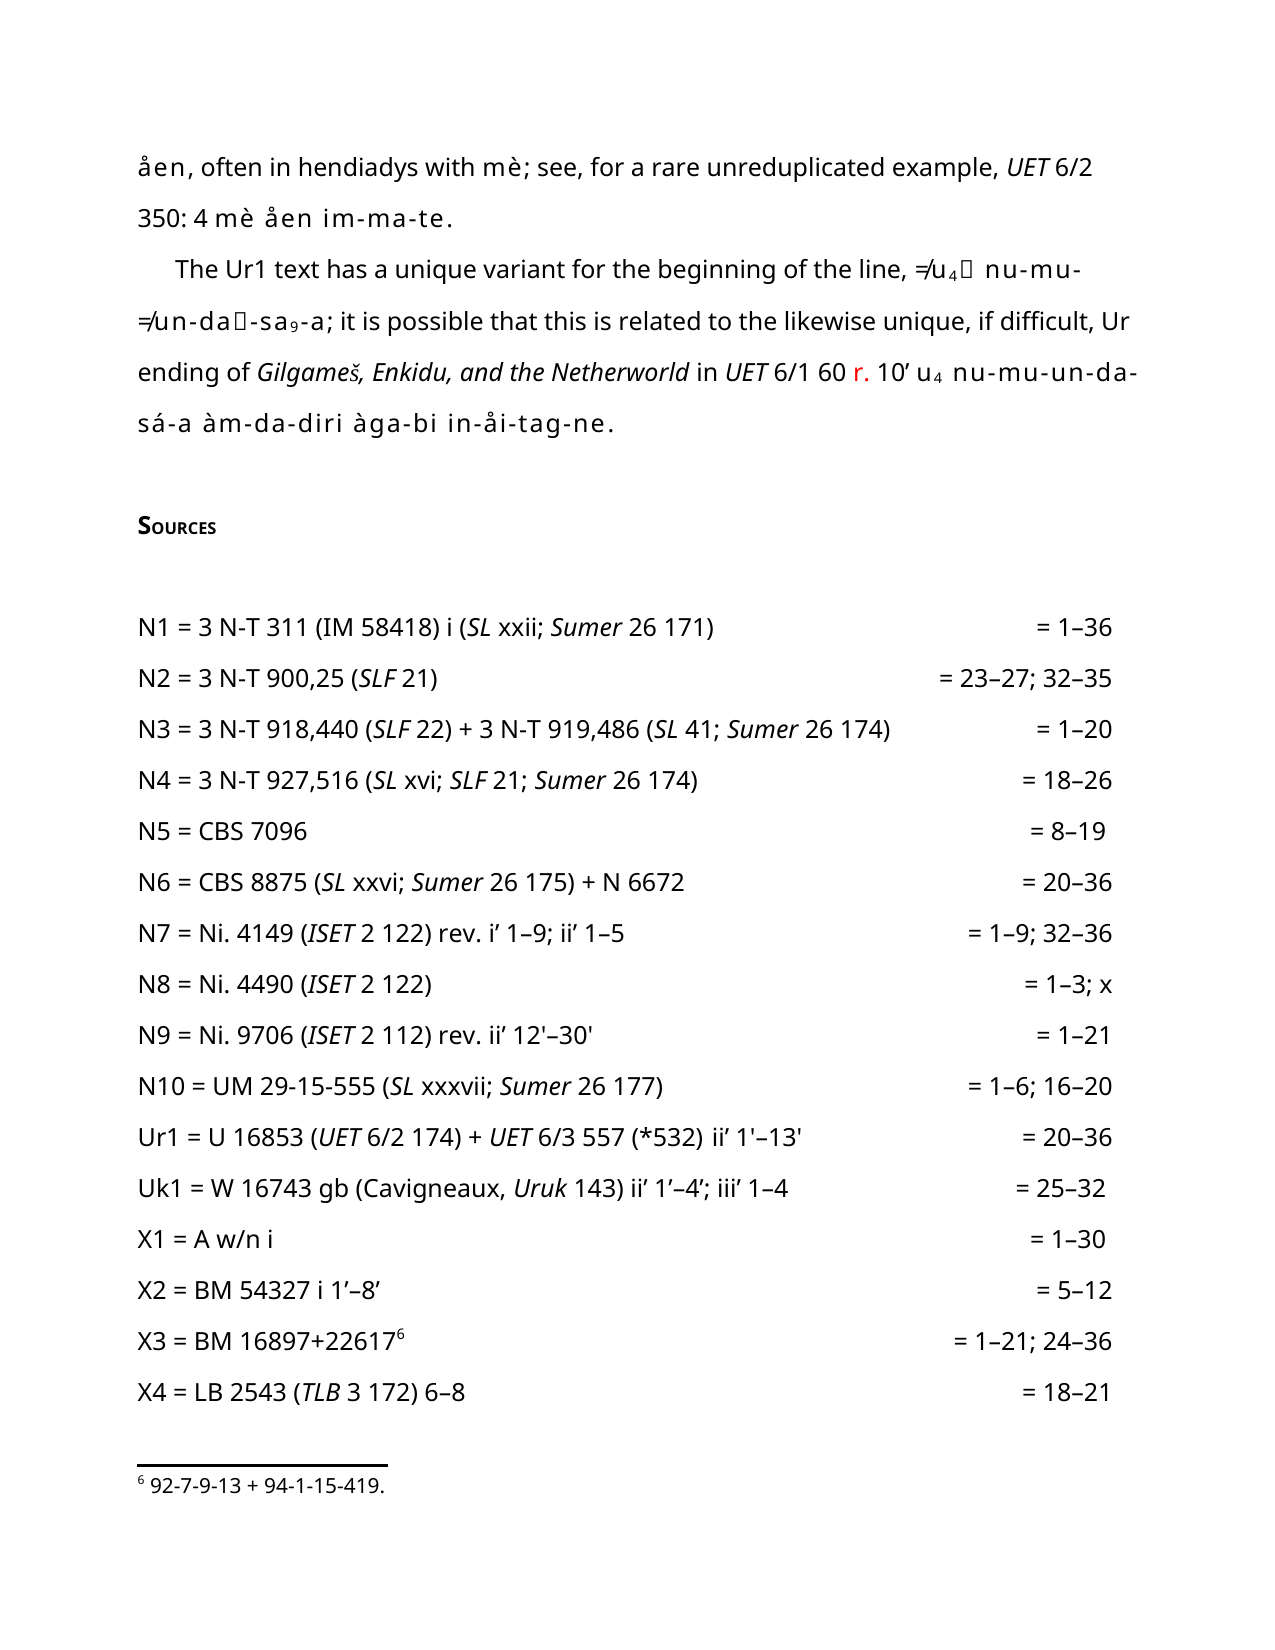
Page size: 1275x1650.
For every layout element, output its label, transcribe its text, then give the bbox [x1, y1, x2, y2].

text N8 = Ni. 4490 (ISET 2 122) = 1–3; x [137, 967, 1138, 1001]
text X2 = BM 54327 i 1’–8’ = 5–12 [137, 1273, 1138, 1307]
text N5 = CBS 7096 = 8–19 [137, 813, 1138, 848]
text The Ur1 text has a unique variant for the beginning of the line, ≠u4 nu-mu-≠un-da-sa9-a; it is possible that this is related to the likewise unique, if difficult, Ur ending of Gilgameš, Enkidu, and the Netherworld in UET 6/1 60 r. 10’ u4 nu-mu-un-da-sá-a àm-da-diri àga-bi in-åi-tag-ne. [137, 252, 1138, 439]
text åen, often in hendiadys with mè; see, for a rare unreduplicated example, UET 6/2 350: 4 mè åen im-ma-te. [137, 150, 1138, 235]
text Ur1 = U 16853 (UET 6/2 174) + UET 6/3 557 (*532) ii’ 1'–13' = 20–36 [137, 1120, 1138, 1154]
text N3 = 3 N-T 918,440 (SLF 22) + 3 N-T 919,486 (SL 41; Sumer 26 174) = 1–20 [137, 711, 1138, 746]
text Uk1 = W 16743 gb (Cavigneaux, Uruk 143) ii’ 1’–4’; iii’ 1–4 = 25–32 [137, 1171, 1138, 1205]
text N4 = 3 N-T 927,516 (SL xvi; SLF 21; Sumer 26 174) = 18–26 [137, 762, 1138, 797]
text N7 = Ni. 4149 (ISET 2 122) rev. i’ 1–9; ii’ 1–5 = 1–9; 32–36 [137, 916, 1138, 950]
text X3 = BM 16897+22617 = 1–21; 24–36 [137, 1324, 1138, 1358]
text N1 = 3 N-T 311 (IM 58418) i (SL xxii; Sumer 26 171) = 1–36 [137, 609, 1138, 643]
text 92-7-9-13 + 94-1-15-419. [137, 1472, 1138, 1500]
text N2 = 3 N-T 900,25 (SLF 21) = 23–27; 32–35 [137, 660, 1138, 694]
text X1 = A w/n i = 1–30 [137, 1222, 1138, 1256]
text N6 = CBS 8875 (SL xxvi; Sumer 26 175) + N 6672 = 20–36 [137, 864, 1138, 899]
text N10 = UM 29-15-555 (SL xxxvii; Sumer 26 177) = 1–6; 16–20 [137, 1069, 1138, 1103]
text Sources [137, 507, 1138, 541]
text N9 = Ni. 9706 (ISET 2 112) rev. ii’ 12'–30' = 1–21 [137, 1018, 1138, 1052]
text X4 = LB 2543 (TLB 3 172) 6–8 = 18–21 [137, 1375, 1138, 1409]
